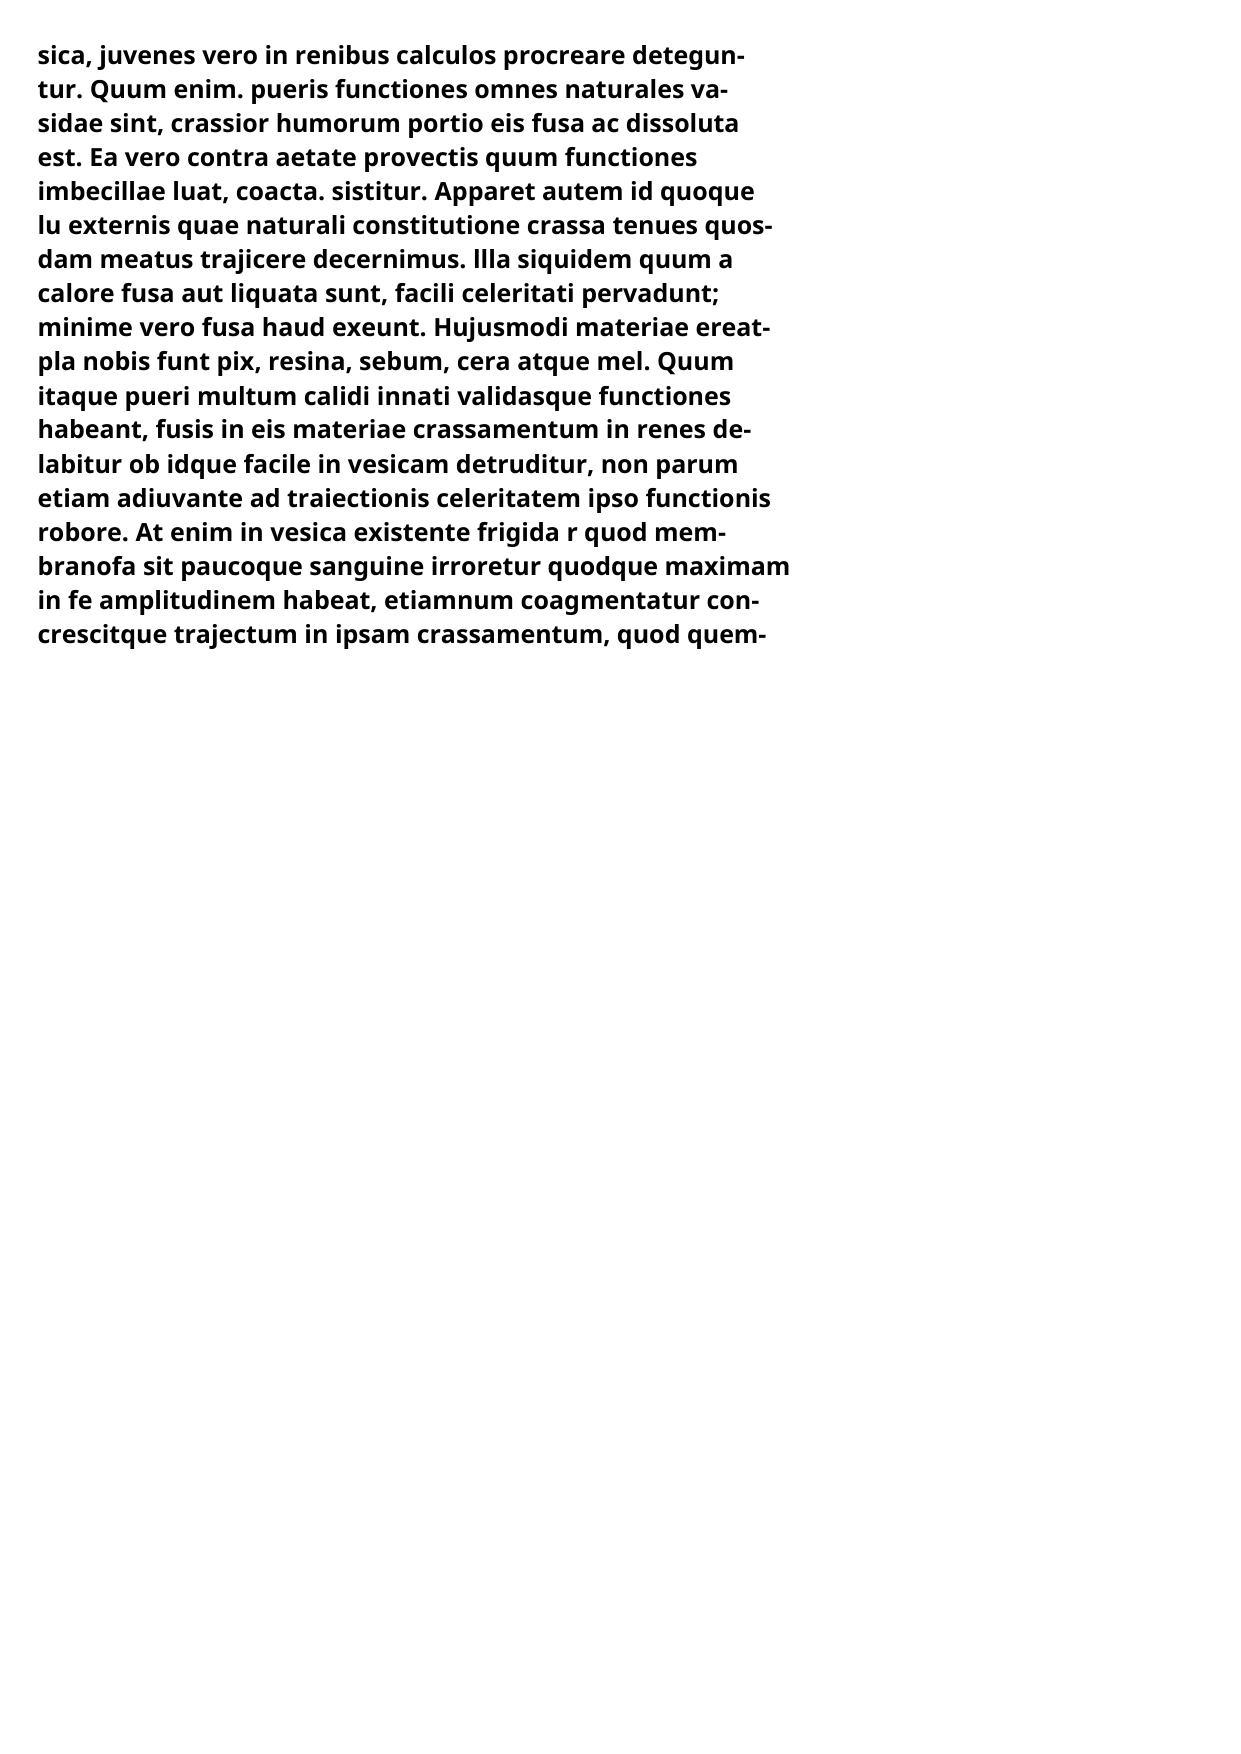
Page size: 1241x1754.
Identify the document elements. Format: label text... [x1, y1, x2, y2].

text sica, juvenes vero in renibus calculos procreare detegun- tur. Quum enim. pueris functiones omnes naturales va- sidae sint, crassior humorum portio eis fusa ac dissoluta est. Ea vero contra aetate provectis quum functiones imbecillae luat, coacta. sistitur. Apparet autem id quoque lu externis quae naturali constitutione crassa tenues quos- dam meatus trajicere decernimus. llla siquidem quum a calore fusa aut liquata sunt, facili celeritati pervadunt; minime vero fusa haud exeunt. Hujusmodi materiae ereat- pla nobis funt pix, resina, sebum, cera atque mel. Quum itaque pueri multum calidi innati validasque functiones habeant, fusis in eis materiae crassamentum in renes de- labitur ob idque facile in vesicam detruditur, non parum etiam adiuvante ad traiectionis celeritatem ipso functionis robore. At enim in vesica existente frigida r quod mem- branofa sit paucoque sanguine irroretur quodque maximam in fe amplitudinem habeat, etiamnum coagmentatur con- crescitque trajectum in ipsam crassamentum, quod quem- [37, 37, 1203, 651]
